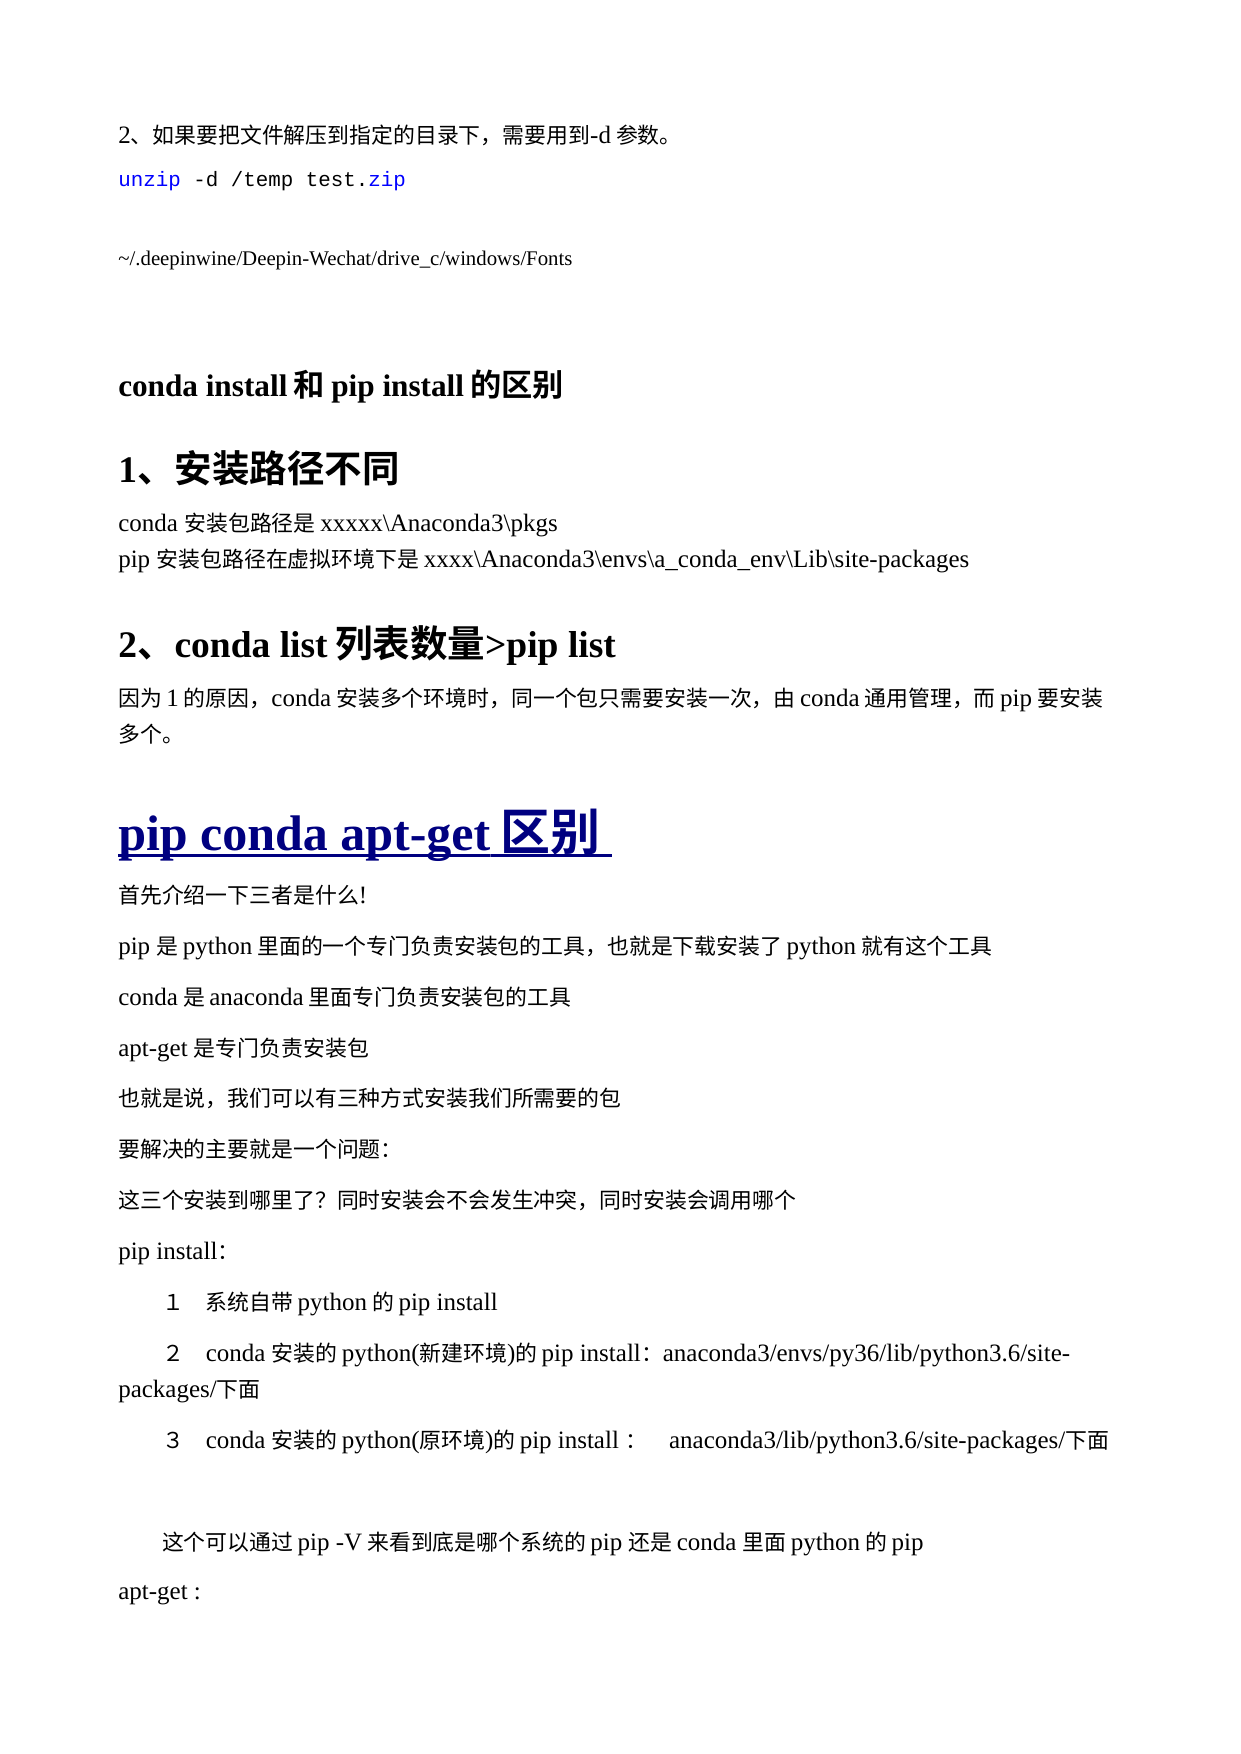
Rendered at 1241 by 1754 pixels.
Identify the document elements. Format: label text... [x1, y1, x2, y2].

text ２ conda 安装的python(新建环境)的pip install：anaconda3/envs/py36/lib/python3.6/site-packages/下面 [118, 1336, 1122, 1404]
text 这个可以通过pip -V来看到底是哪个系统的pip 还是conda 里面python的pip [118, 1525, 1122, 1557]
text conda 安装包路径是 xxxxx\Anaconda3\pkgs pip 安装包路径在虚拟环境下是 xxxx\Anaconda3\envs\a_conda_env\Lib\site-packages [118, 506, 1122, 574]
text 首先介绍一下三者是什么! [118, 878, 1122, 909]
text 这三个安装到哪里了？同时安装会不会发生冲突，同时安装会调用哪个 [118, 1183, 1122, 1215]
text conda是anaconda里面专门负责安装包的工具 [118, 979, 1122, 1011]
subtitle 2、conda list列表数量>pip list [118, 614, 1122, 668]
text 也就是说，我们可以有三种方式安装我们所需要的包 [118, 1081, 1122, 1113]
text pip 是python里面的一个专门负责安装包的工具，也就是下载安装了python就有这个工具 [118, 929, 1122, 960]
text apt-get : [118, 1576, 1122, 1605]
text 2、如果要把文件解压到指定的目录下，需要用到-d参数。 [118, 118, 1122, 150]
text ３ conda 安装的python(原环境)的pip install ： anaconda3/lib/python3.6/site-packages/下面 [118, 1423, 1122, 1455]
text ~/.deepinwine/Deepin-Wechat/drive_c/windows/Fonts [118, 246, 1122, 270]
text unzip -d /temp test.zip [118, 169, 1122, 193]
subtitle pip conda apt-get区别 [118, 793, 1122, 865]
subtitle conda install和pip install的区别 [118, 360, 1122, 406]
text pip install： [118, 1234, 1122, 1266]
text apt-get 是专门负责安装包 [118, 1031, 1122, 1062]
text 因为1的原因，conda安装多个环境时，同一个包只需要安装一次，由conda通用管理，而pip要安装多个。 [118, 681, 1122, 748]
text 要解决的主要就是一个问题： [118, 1132, 1122, 1164]
text １ 系统自带python的pip install [118, 1285, 1122, 1317]
subtitle 1、安装路径不同 [118, 439, 1122, 493]
